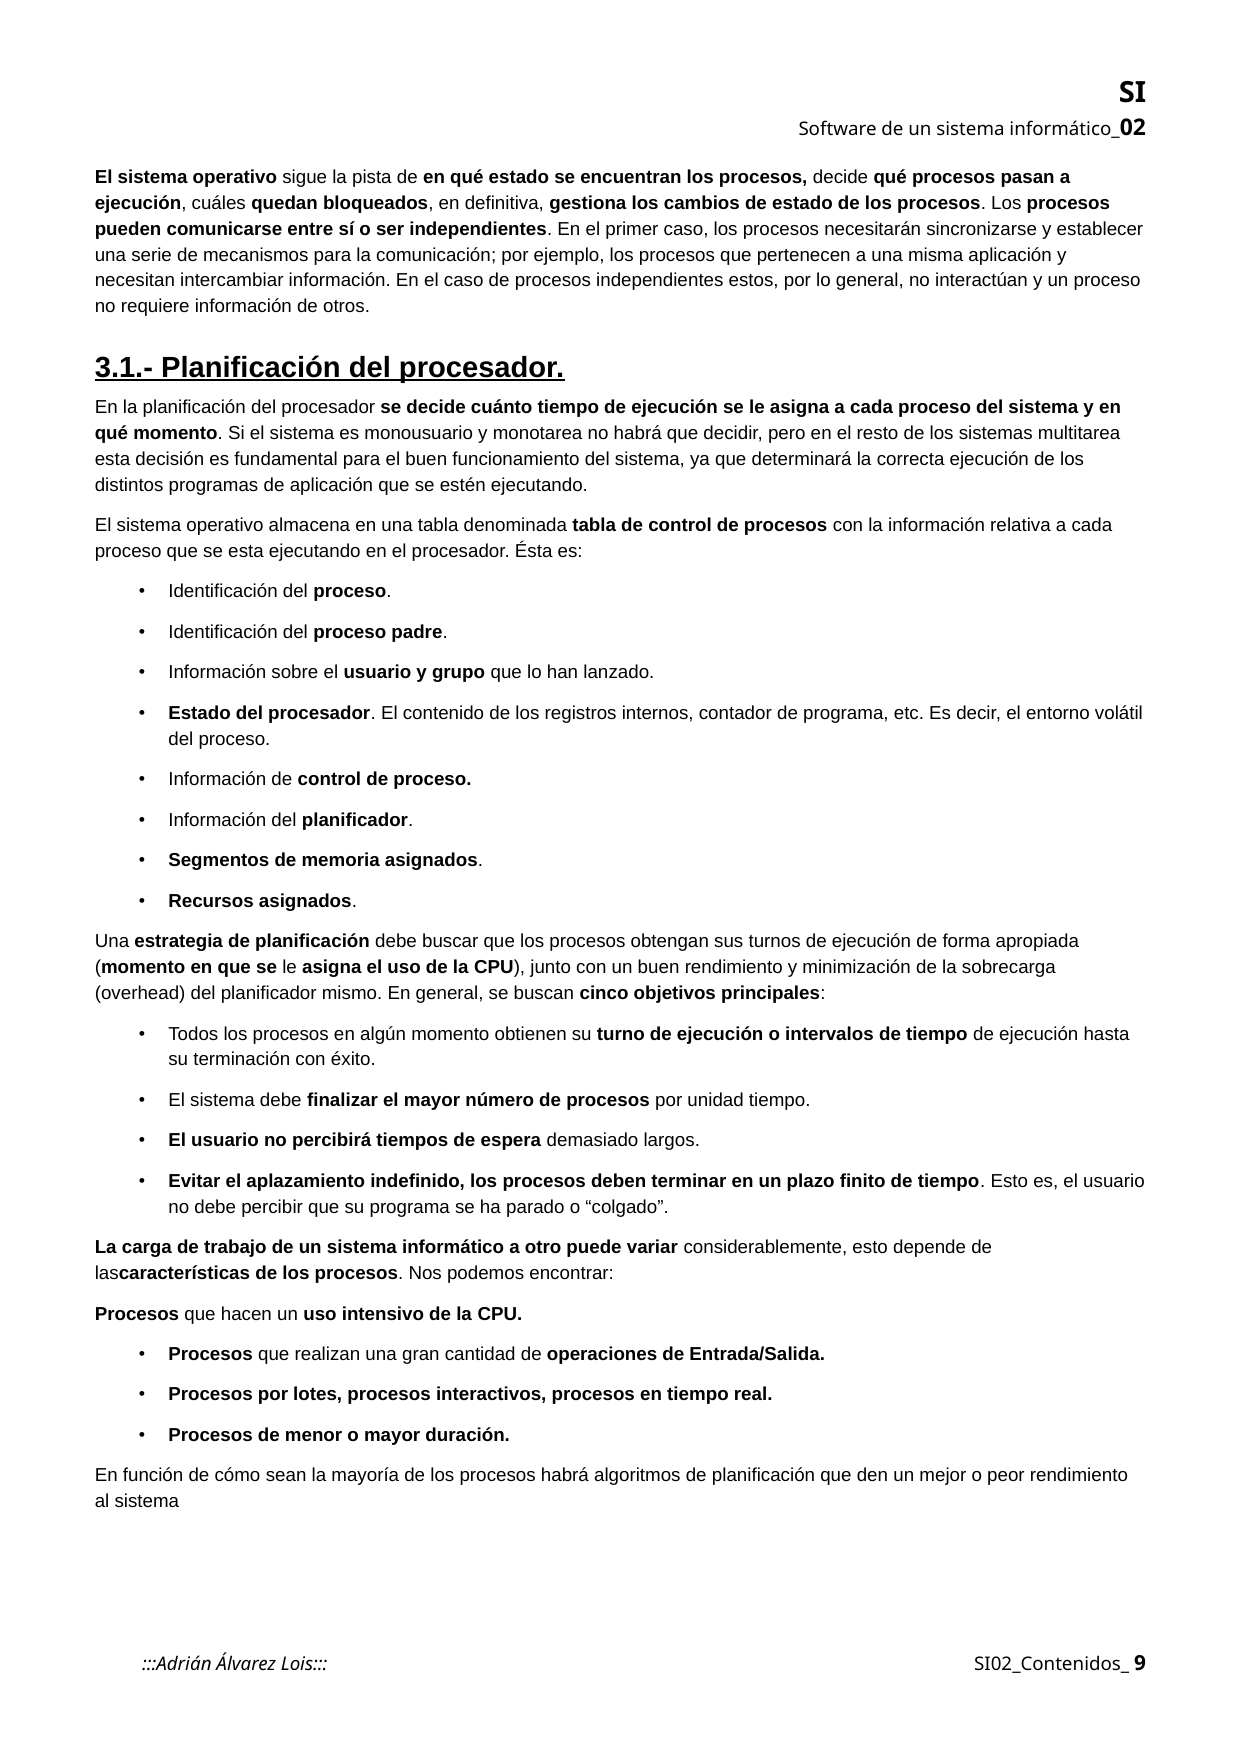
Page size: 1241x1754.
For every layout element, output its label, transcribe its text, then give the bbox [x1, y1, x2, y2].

text En función de cómo sean la mayoría de los procesos habrá algoritmos de planificación que den un mejor o peor rendimiento al sistema [94, 1464, 1146, 1512]
list Segmentos de memoria asignados. [139, 849, 1146, 871]
list Información sobre el usuario y grupo que lo han lanzado. [139, 661, 1146, 683]
text El sistema operativo sigue la pista de en qué estado se encuentran los procesos, decide qué procesos pasan a ejecución, cuáles quedan bloqueados, en definitiva, gestiona los cambios de estado de los procesos. Los procesos pueden comunicarse entre sí o ser independientes. En el primer caso, los procesos necesitarán sincronizarse y establecer una serie de mecanismos para la comunicación; por ejemplo, los procesos que pertenecen a una misma aplicación y necesitan intercambiar información. En el caso de procesos independientes estos, por lo general, no interactúan y un proceso no requiere información de otros. [94, 166, 1146, 317]
text La carga de trabajo de un sistema informático a otro puede variar considerablemente, esto depende de lascaracterísticas de los procesos. Nos podemos encontrar: [94, 1236, 1146, 1283]
subtitle 3.1.- Planificación del procesador. [94, 350, 1146, 383]
list El usuario no percibirá tiempos de espera demasiado largos. [139, 1129, 1146, 1151]
list Procesos que realizan una gran cantidad de operaciones de Entrada/Salida. [139, 1343, 1146, 1364]
list Evitar el aplazamiento indefinido, los procesos deben terminar en un plazo finito de tiempo. Esto es, el usuario no debe percibir que su programa se ha parado o “colgado”. [139, 1170, 1146, 1217]
list Recursos asignados. [139, 890, 1146, 911]
list Procesos de menor o mayor duración. [139, 1424, 1146, 1445]
list Información de control de proceso. [139, 768, 1146, 790]
text En la planificación del procesador se decide cuánto tiempo de ejecución se le asigna a cada proceso del sistema y en qué momento. Si el sistema es monousuario y monotarea no habrá que decidir, pero en el resto de los sistemas multitarea esta decisión es fundamental para el buen funcionamiento del sistema, ya que determinará la correcta ejecución de los distintos programas de aplicación que se estén ejecutando. [94, 396, 1146, 495]
text El sistema operativo almacena en una tabla denominada tabla de control de procesos con la información relativa a cada proceso que se esta ejecutando en el procesador. Ésta es: [94, 514, 1146, 561]
list Estado del procesador. El contenido de los registros internos, contador de programa, etc. Es decir, el entorno volátil del proceso. [139, 702, 1146, 749]
list Procesos por lotes, procesos interactivos, procesos en tiempo real. [139, 1383, 1146, 1405]
text Procesos que hacen un uso intensivo de la CPU. [94, 1302, 1146, 1324]
list Información del planificador. [139, 809, 1146, 830]
list Todos los procesos en algún momento obtienen su turno de ejecución o intervalos de tiempo de ejecución hasta su terminación con éxito. [139, 1022, 1146, 1070]
list Identificación del proceso. [139, 580, 1146, 602]
text Una estrategia de planificación debe buscar que los procesos obtengan sus turnos de ejecución de forma apropiada (momento en que se le asigna el uso de la CPU), junto con un buen rendimiento y minimización de la sobrecarga (overhead) del planificador mismo. En general, se buscan cinco objetivos principales: [94, 930, 1146, 1003]
list Identificación del proceso padre. [139, 621, 1146, 642]
list El sistema debe finalizar el mayor número de procesos por unidad tiempo. [139, 1089, 1146, 1110]
